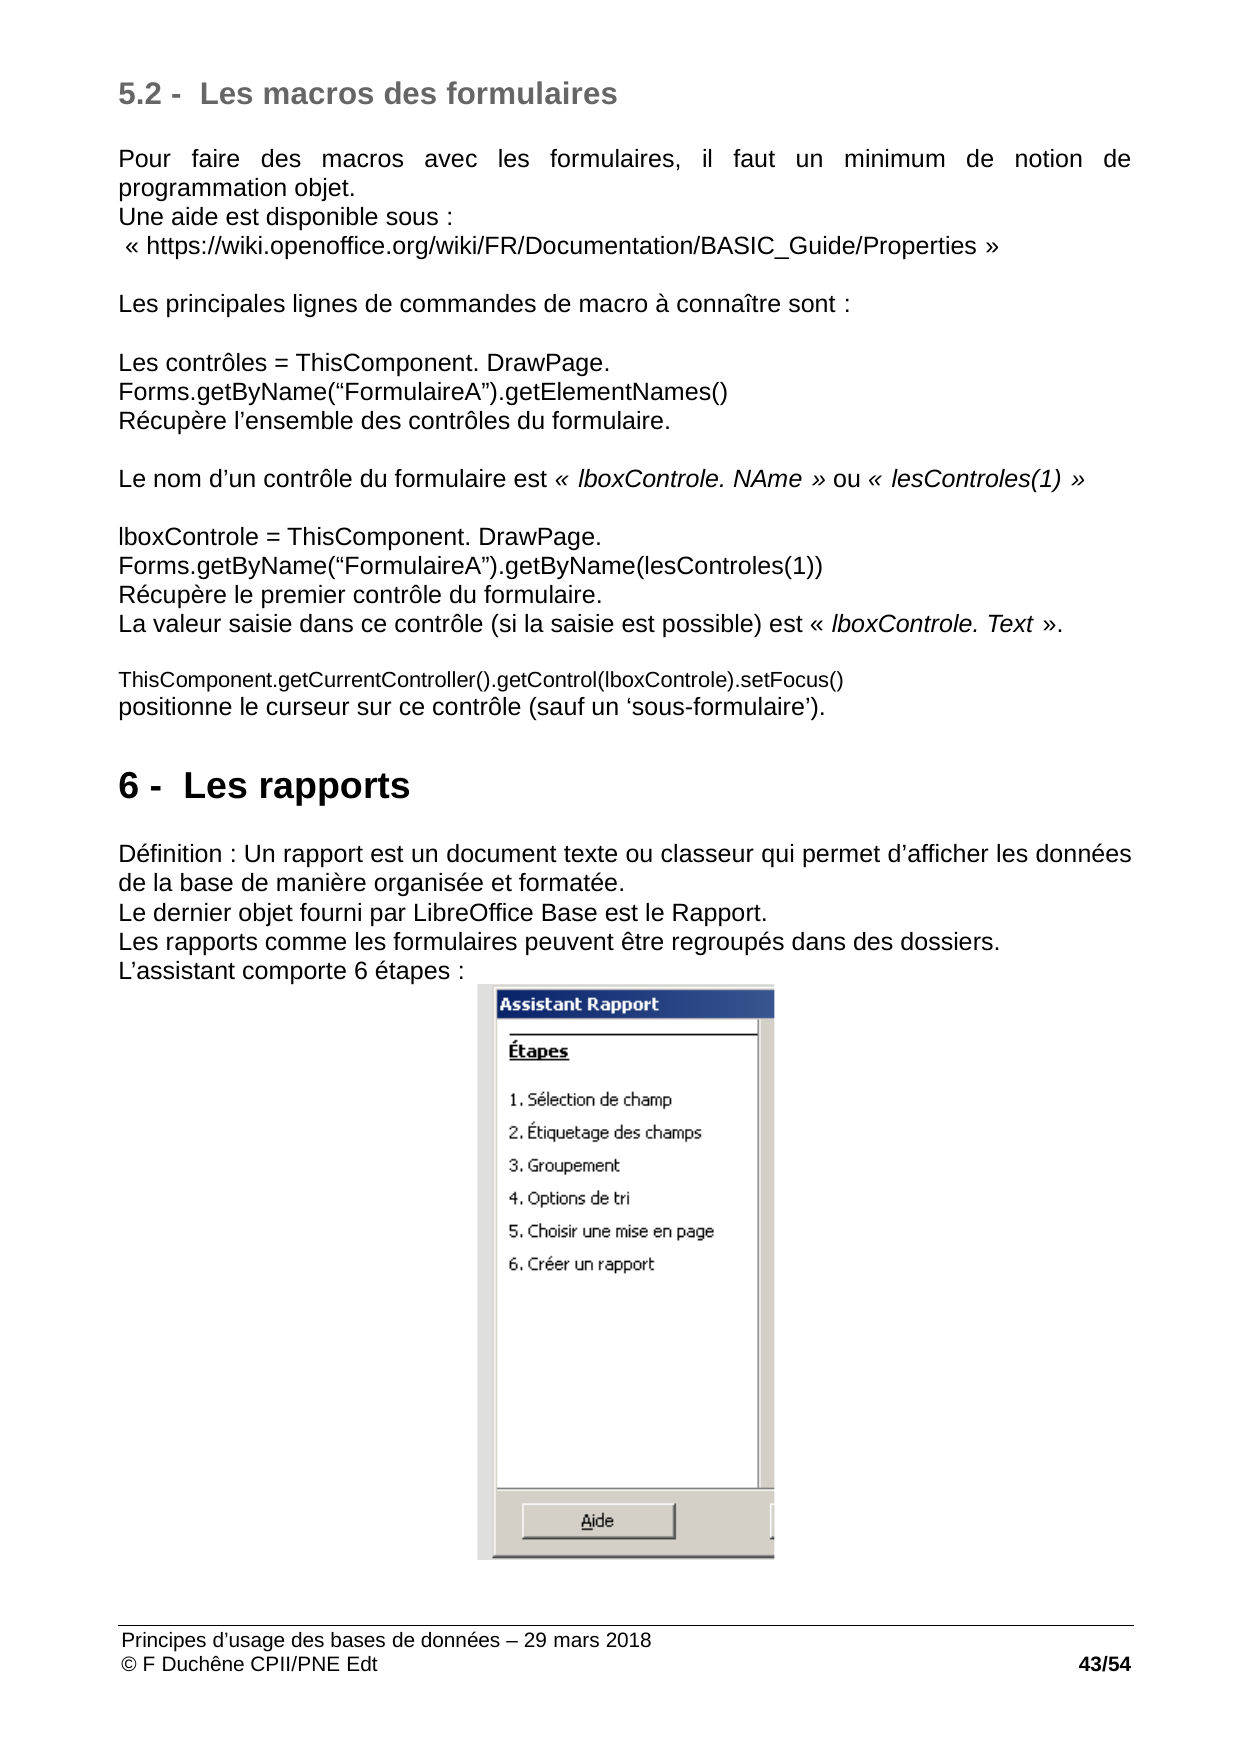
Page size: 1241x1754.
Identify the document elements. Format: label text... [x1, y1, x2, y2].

text Récupère l’ensemble des contrôles du formulaire. [118, 406, 1134, 435]
text lboxControle = ThisComponent. DrawPage. Forms.getByName(“FormulaireA”).getByName(lesControles(1)) [118, 522, 1134, 580]
text « https://wiki.openoffice.org/wiki/FR/Documentation/BASIC_Guide/Properties » [118, 231, 1134, 260]
text ThisComponent.getCurrentController().getControl(lboxControle).setFocus() [118, 667, 1134, 692]
text Récupère le premier contrôle du formulaire. [118, 580, 1134, 609]
subtitle Les rapports [118, 763, 1134, 806]
text La valeur saisie dans ce contrôle (si la saisie est possible) est « lboxControle. Text ». [118, 609, 1134, 638]
picture [477, 984, 775, 1560]
subtitle Les macros des formulaires [118, 75, 1134, 111]
text Le nom d’un contrôle du formulaire est « lboxControle. NAme » ou « lesControles(1) » [118, 464, 1134, 493]
text Pour faire des macros avec les formulaires, il faut un minimum de notion de programmation objet. [118, 144, 1134, 202]
text Définition : Un rapport est un document texte ou classeur qui permet d’afficher les données de la base de manière organisée et formatée. [118, 839, 1134, 897]
text positionne le curseur sur ce contrôle (sauf un ‘sous-formulaire’). [118, 692, 1134, 721]
text Une aide est disponible sous : [118, 202, 1134, 231]
text Le dernier objet fourni par LibreOffice Base est le Rapport. [118, 897, 1134, 926]
text Les contrôles = ThisComponent. DrawPage. Forms.getByName(“FormulaireA”).getElementNames() [118, 347, 1134, 406]
text Les principales lignes de commandes de macro à connaître sont : [118, 289, 1134, 318]
text Les rapports comme les formulaires peuvent être regroupés dans des dossiers. [118, 926, 1134, 956]
text L’assistant comporte 6 étapes : [118, 956, 1134, 984]
